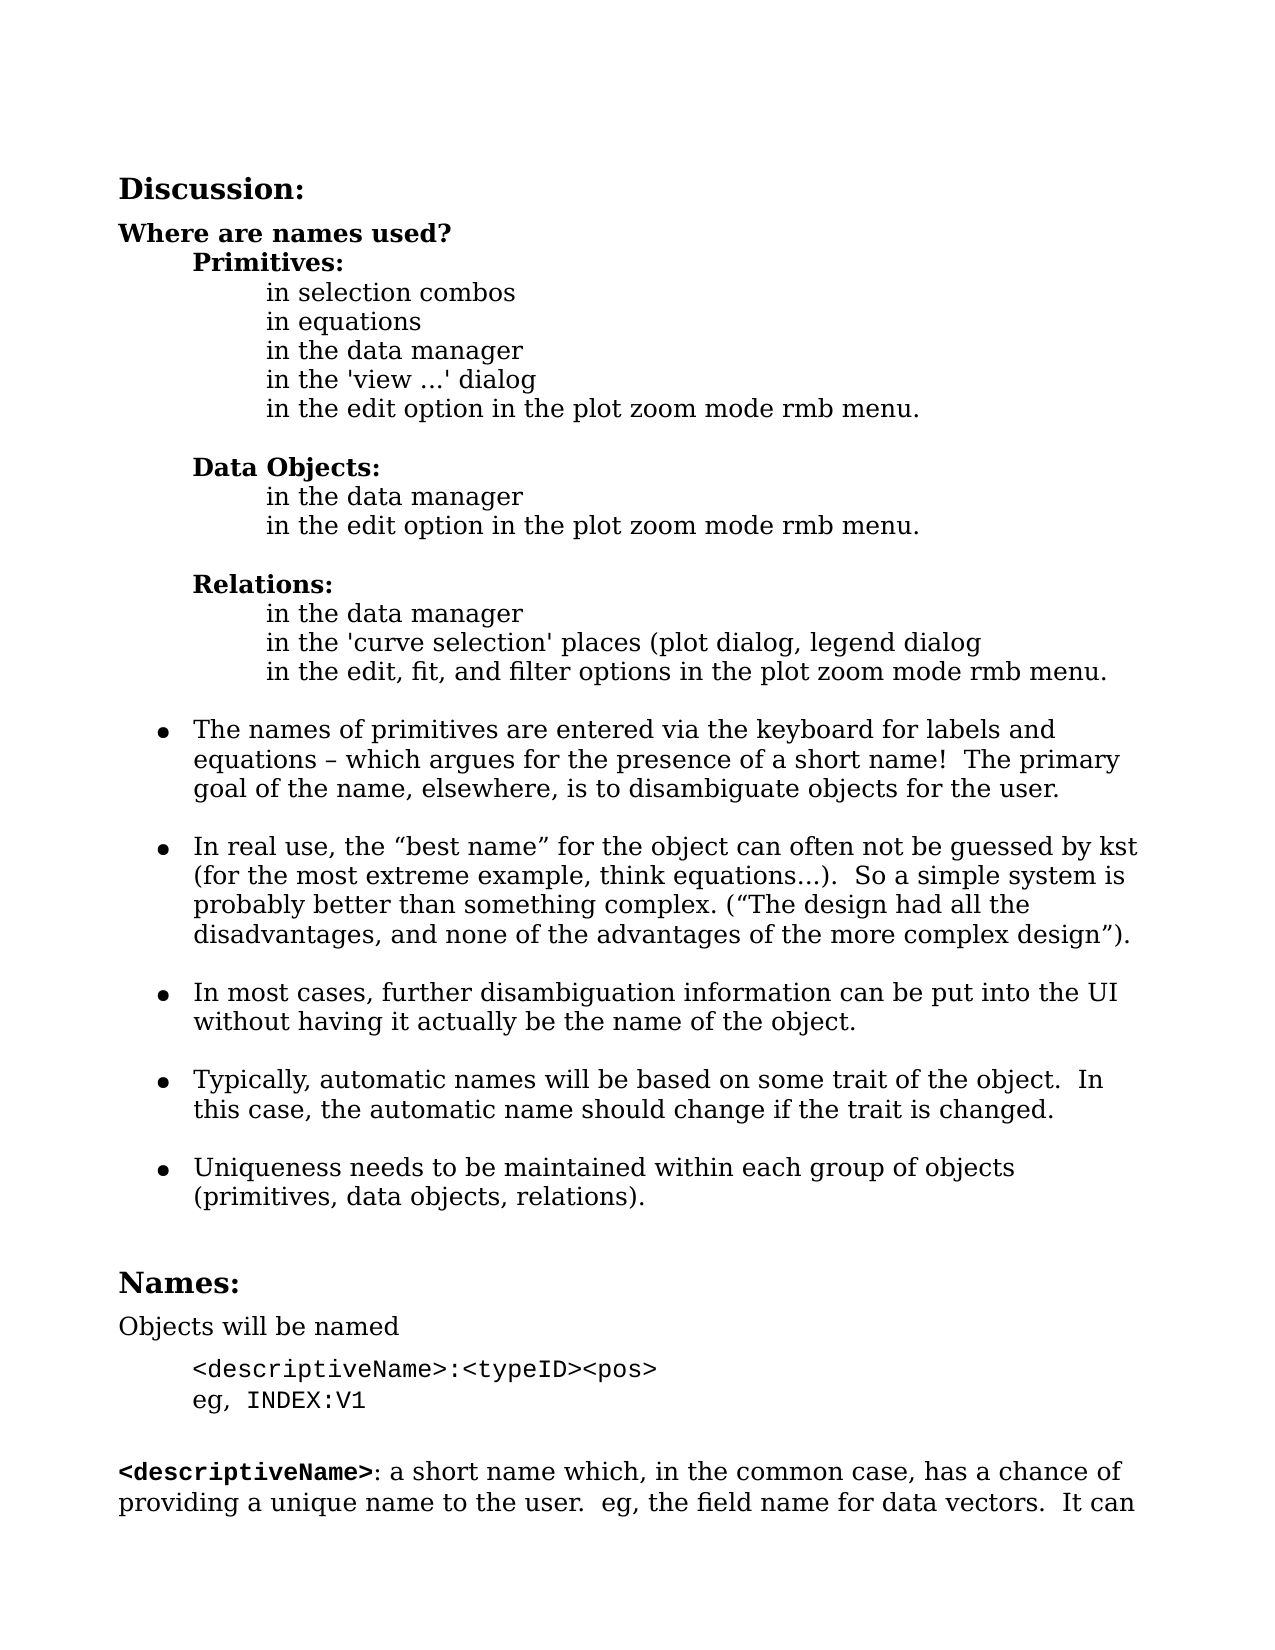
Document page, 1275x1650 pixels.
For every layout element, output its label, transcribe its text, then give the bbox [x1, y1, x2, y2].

text in the 'view ...' dialog [118, 365, 1157, 394]
text Relations: [118, 570, 1157, 599]
text in the data manager [118, 482, 1157, 511]
subtitle Discussion: [118, 172, 1157, 207]
text Primitives: [118, 248, 1157, 278]
text <descriptiveName>: a short name which, in the common case, has a chance of providing a unique name to the user. eg, the field name for data vectors. It can [118, 1457, 1157, 1517]
list In real use, the “best name” for the object can often not be guessed by kst (for the most extreme example, think equations...). So a simple system is probably better than something complex. (“The design had all the disadvantages, and none of the advantages of the more complex design”). [156, 832, 1157, 949]
text Data Objects: [118, 453, 1157, 482]
text in the data manager [118, 336, 1157, 365]
text in equations [118, 307, 1157, 336]
list Uniqueness needs to be maintained within each group of objects (primitives, data objects, relations). [156, 1153, 1157, 1212]
text in the edit option in the plot zoom mode rmb menu. [118, 394, 1157, 424]
text Where are names used? [118, 219, 1157, 248]
text in the data manager [118, 599, 1157, 628]
text Objects will be named [118, 1312, 1157, 1342]
list In most cases, further disambiguation information can be put into the UI without having it actually be the name of the object. [156, 978, 1157, 1037]
text in the edit option in the plot zoom mode rmb menu. [118, 511, 1157, 541]
subtitle Names: [118, 1266, 1157, 1300]
text eg, INDEX:V1 [118, 1385, 1157, 1416]
text in the edit, fit, and filter options in the plot zoom mode rmb menu. [118, 657, 1157, 687]
text in selection combos [118, 278, 1157, 307]
list Typically, automatic names will be based on some trait of the object. In this case, the automatic name should change if the trait is changed. [156, 1066, 1157, 1124]
text in the 'curve selection' places (plot dialog, legend dialog [118, 628, 1157, 657]
list The names of primitives are entered via the keyboard for labels and equations – which argues for the presence of a short name! The primary goal of the name, elsewhere, is to disambiguate objects for the user. [156, 716, 1157, 803]
text <descriptiveName>:<typeID><pos> [118, 1354, 1157, 1385]
